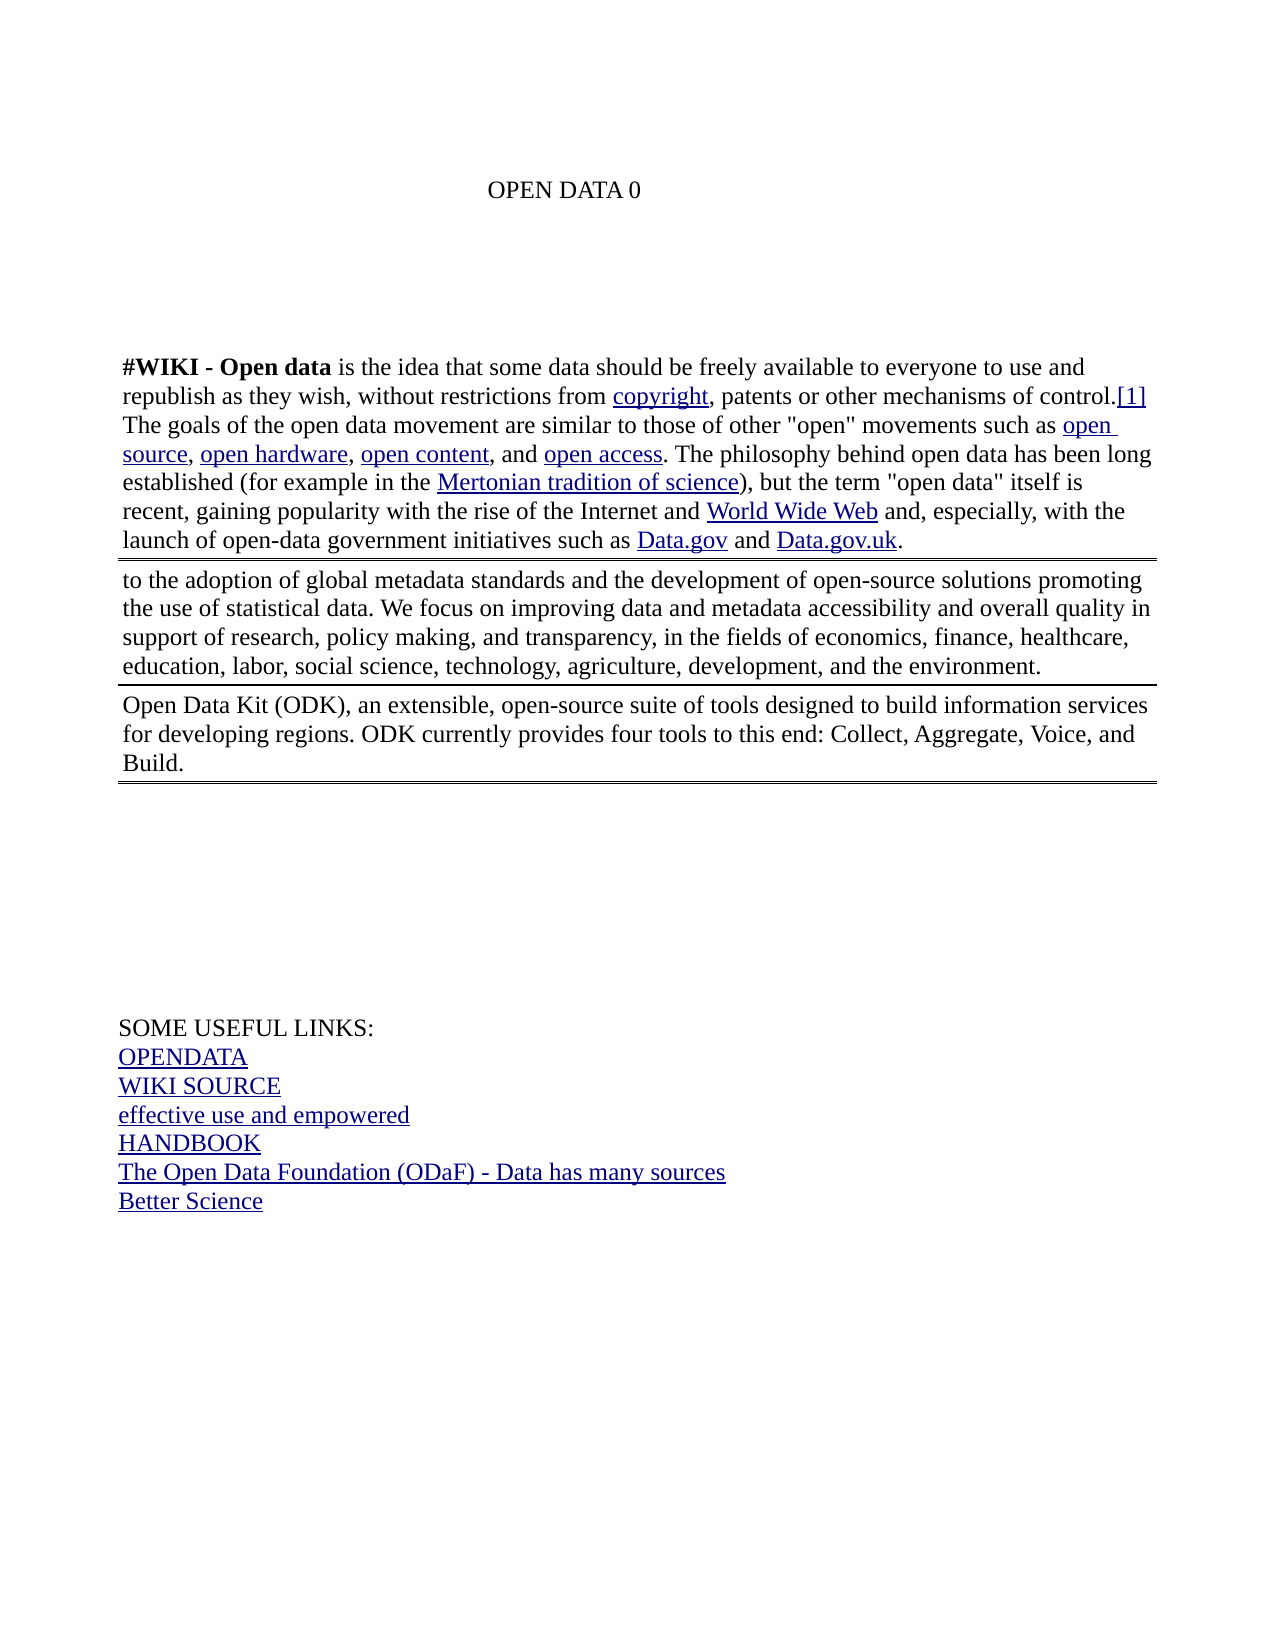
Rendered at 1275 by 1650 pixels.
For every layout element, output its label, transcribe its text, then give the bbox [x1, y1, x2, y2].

text OPENDATA [118, 1042, 1157, 1071]
text Better Science [118, 1186, 1157, 1215]
text Open Data Kit (ODK), an extensible, open-source suite of tools designed to build information services for developing regions. ODK currently provides four tools to this end: Collect, Aggregate, Voice, and Build. [118, 686, 1157, 781]
text The Open Data Foundation (ODaF) - Data has many sources [118, 1157, 1157, 1186]
text #WIKI - Open data is the idea that some data should be freely available to everyone to use and republish as they wish, without restrictions from copyright, patents or other mechanisms of control.[1] The goals of the open data movement are similar to those of other "open" movements such as open source, open hardware, open content, and open access. The philosophy behind open data has been long established (for example in the Mertonian tradition of science), but the term "open data" itself is recent, gaining popularity with the rise of the Internet and World Wide Web and, especially, with the launch of open-data government initiatives such as Data.gov and Data.gov.uk. [118, 348, 1157, 558]
text effective use and empowered [118, 1100, 1157, 1128]
text to the adoption of global metadata standards and the development of open-source solutions promoting the use of statistical data. We focus on improving data and metadata accessibility and overall quality in support of research, policy making, and transparency, in the fields of economics, finance, healthcare, education, labor, social science, technology, agriculture, development, and the environment. [118, 561, 1157, 684]
text WIKI SOURCE [118, 1071, 1157, 1100]
text OPEN DATA 0 [118, 176, 1157, 204]
text SOME USEFUL LINKS: [118, 1013, 1157, 1042]
text HANDBOOK [118, 1128, 1157, 1157]
